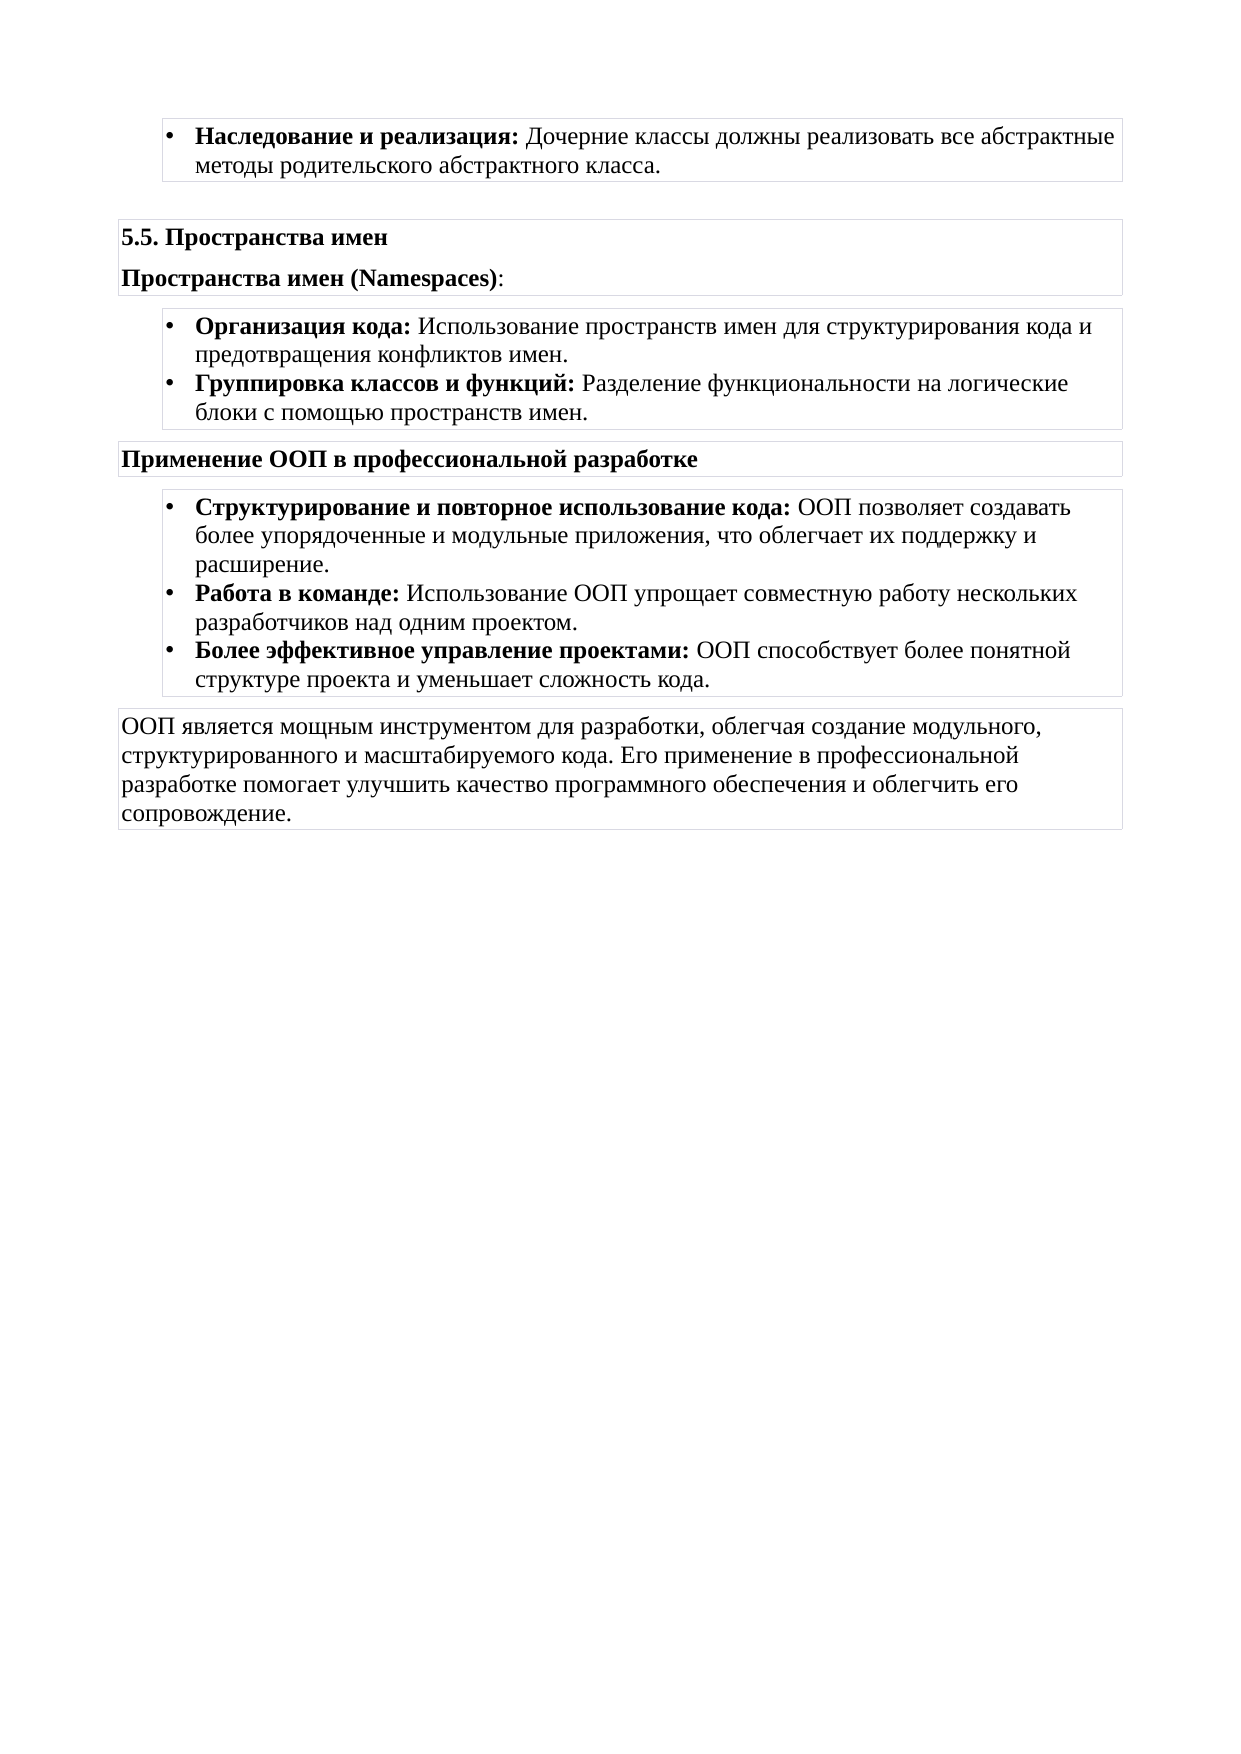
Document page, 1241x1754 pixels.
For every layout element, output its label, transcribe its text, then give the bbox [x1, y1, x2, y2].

list Наследование и реализация: Дочерние классы должны реализовать все абстрактные методы родительского абстрактного класса. [163, 119, 1122, 181]
list Структурирование и повторное использование кода: ООП позволяет создавать более упорядоченные и модульные приложения, что облегчает их поддержку и расширение. [163, 490, 1122, 575]
text ООП является мощным инструментом для разработки, облегчая создание модульного, структурированного и масштабируемого кода. Его применение в профессиональной разработке помогает улучшить качество программного обеспечения и облегчить его сопровождение. [119, 709, 1122, 829]
list Работа в команде: Использование ООП упрощает совместную работу нескольких разработчиков над одним проектом. [163, 575, 1122, 632]
list Организация кода: Использование пространств имен для структурирования кода и предотвращения конфликтов имен. [163, 309, 1122, 365]
text Применение ООП в профессиональной разработке [119, 442, 1122, 476]
text Пространства имен (Namespaces): [119, 260, 1122, 295]
list Более эффективное управление проектами: ООП способствует более понятной структуре проекта и уменьшает сложность кода. [163, 632, 1122, 696]
list Группировка классов и функций: Разделение функциональности на логические блоки с помощью пространств имен. [163, 365, 1122, 429]
subtitle 5.5. Пространства имен [119, 220, 1122, 251]
